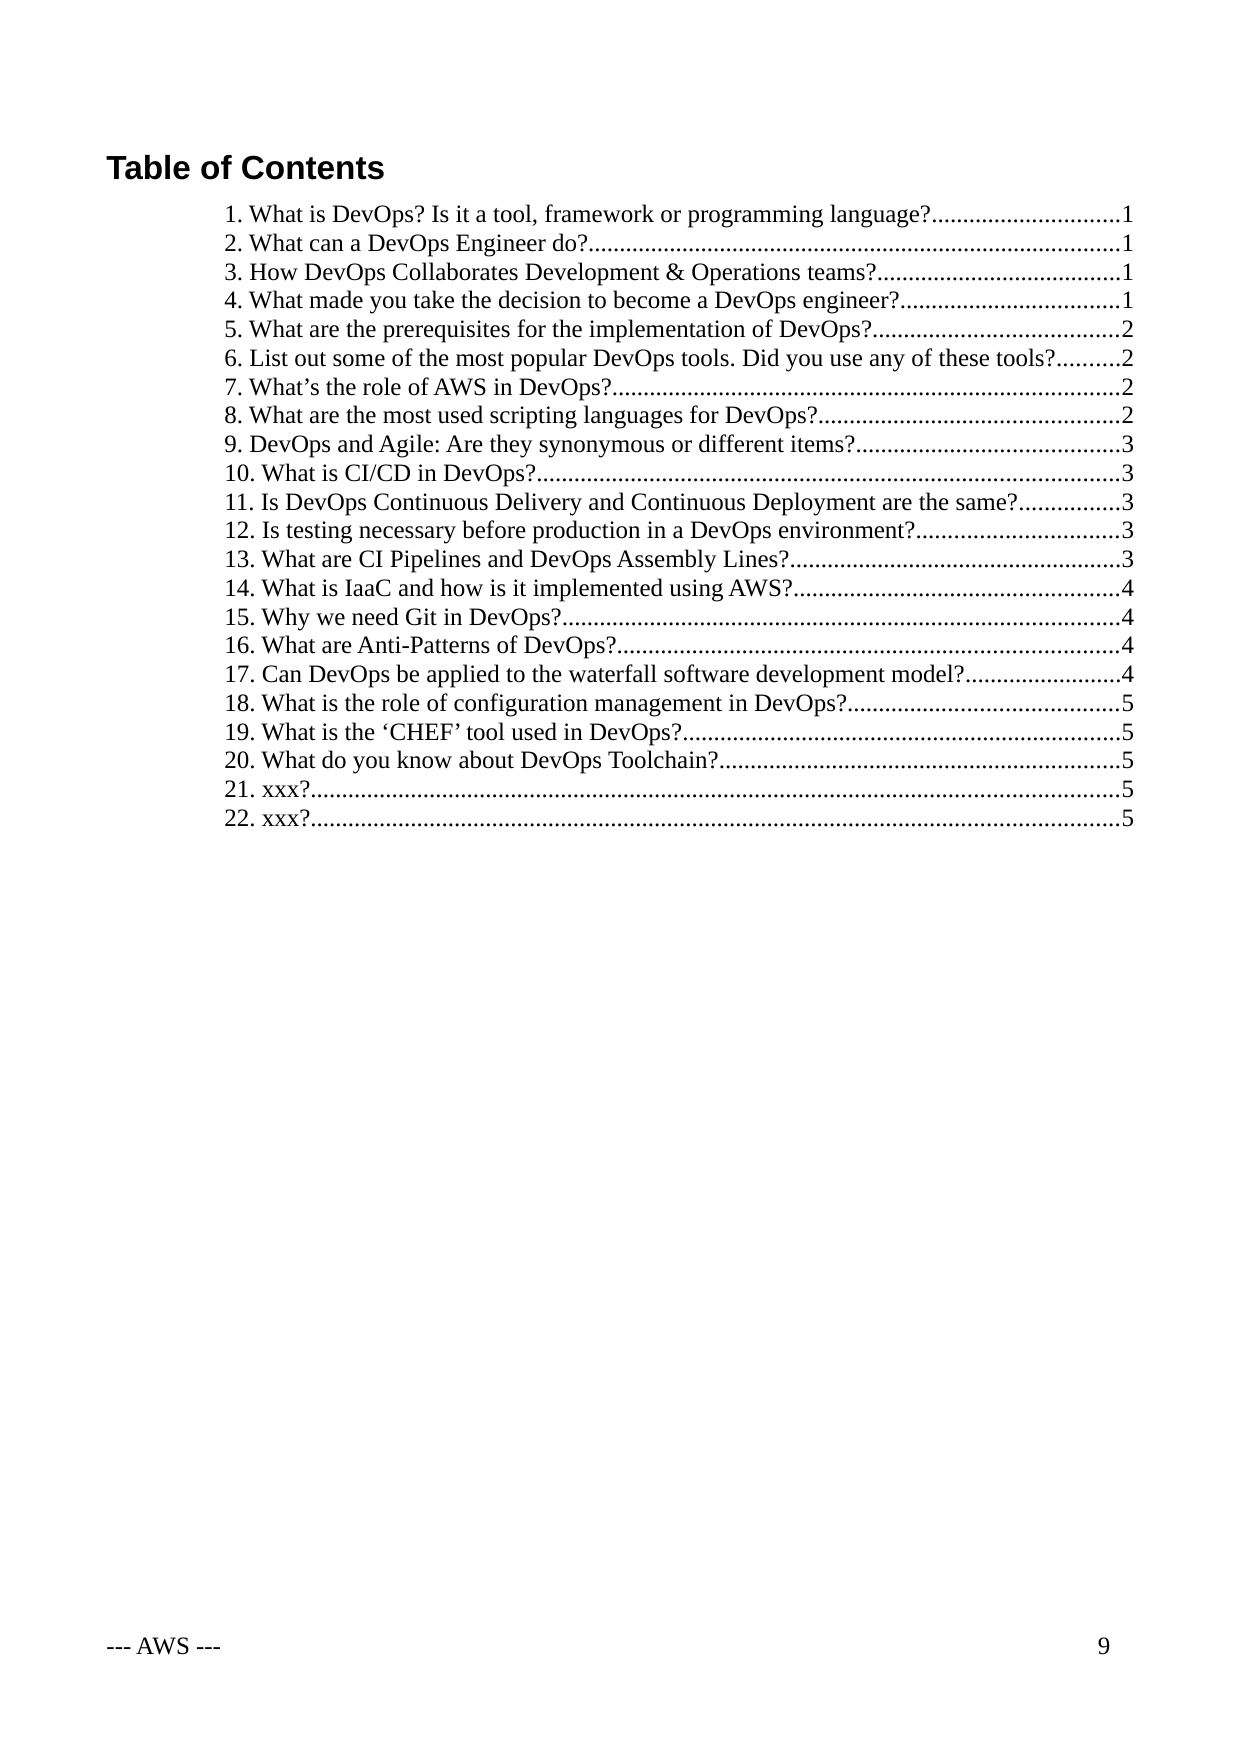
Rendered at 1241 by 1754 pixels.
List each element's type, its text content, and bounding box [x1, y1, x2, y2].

text 8. What are the most used scripting languages for DevOps? 2 [224, 400, 1134, 429]
text 4. What made you take the decision to become a DevOps engineer? 1 [224, 285, 1134, 314]
text 11. Is DevOps Continuous Delivery and Continuous Deployment are the same? 3 [224, 487, 1134, 515]
text 6. List out some of the most popular DevOps tools. Did you use any of these tools? 2 [224, 343, 1134, 372]
text 22. xxx? 5 [224, 803, 1134, 832]
text 19. What is the ‘CHEF’ tool used in DevOps? 5 [224, 717, 1134, 745]
text 5. What are the prerequisites for the implementation of DevOps? 2 [224, 314, 1134, 343]
text 9. DevOps and Agile: Are they synonymous or different items? 3 [224, 429, 1134, 458]
text 18. What is the role of configuration management in DevOps? 5 [224, 688, 1134, 717]
text 1. What is DevOps? Is it a tool, framework or programming language? 1 [224, 199, 1134, 228]
text 3. How DevOps Collaborates Development & Operations teams? 1 [224, 257, 1134, 285]
text 16. What are Anti-Patterns of DevOps? 4 [224, 630, 1134, 659]
text 2. What can a DevOps Engineer do? 1 [224, 228, 1134, 257]
text 20. What do you know about DevOps Toolchain? 5 [224, 745, 1134, 774]
text 13. What are CI Pipelines and DevOps Assembly Lines? 3 [224, 544, 1134, 573]
text 10. What is CI/CD in DevOps? 3 [224, 458, 1134, 487]
text 21. xxx? 5 [224, 774, 1134, 803]
text 14. What is IaaC and how is it implemented using AWS? 4 [224, 573, 1134, 602]
text 12. Is testing necessary before production in a DevOps environment? 3 [224, 515, 1134, 544]
text 15. Why we need Git in DevOps? 4 [224, 602, 1134, 630]
text 17. Can DevOps be applied to the waterfall software development model? 4 [224, 659, 1134, 688]
subtitle Table of Contents [106, 148, 1134, 187]
text 7. What’s the role of AWS in DevOps? 2 [224, 372, 1134, 400]
